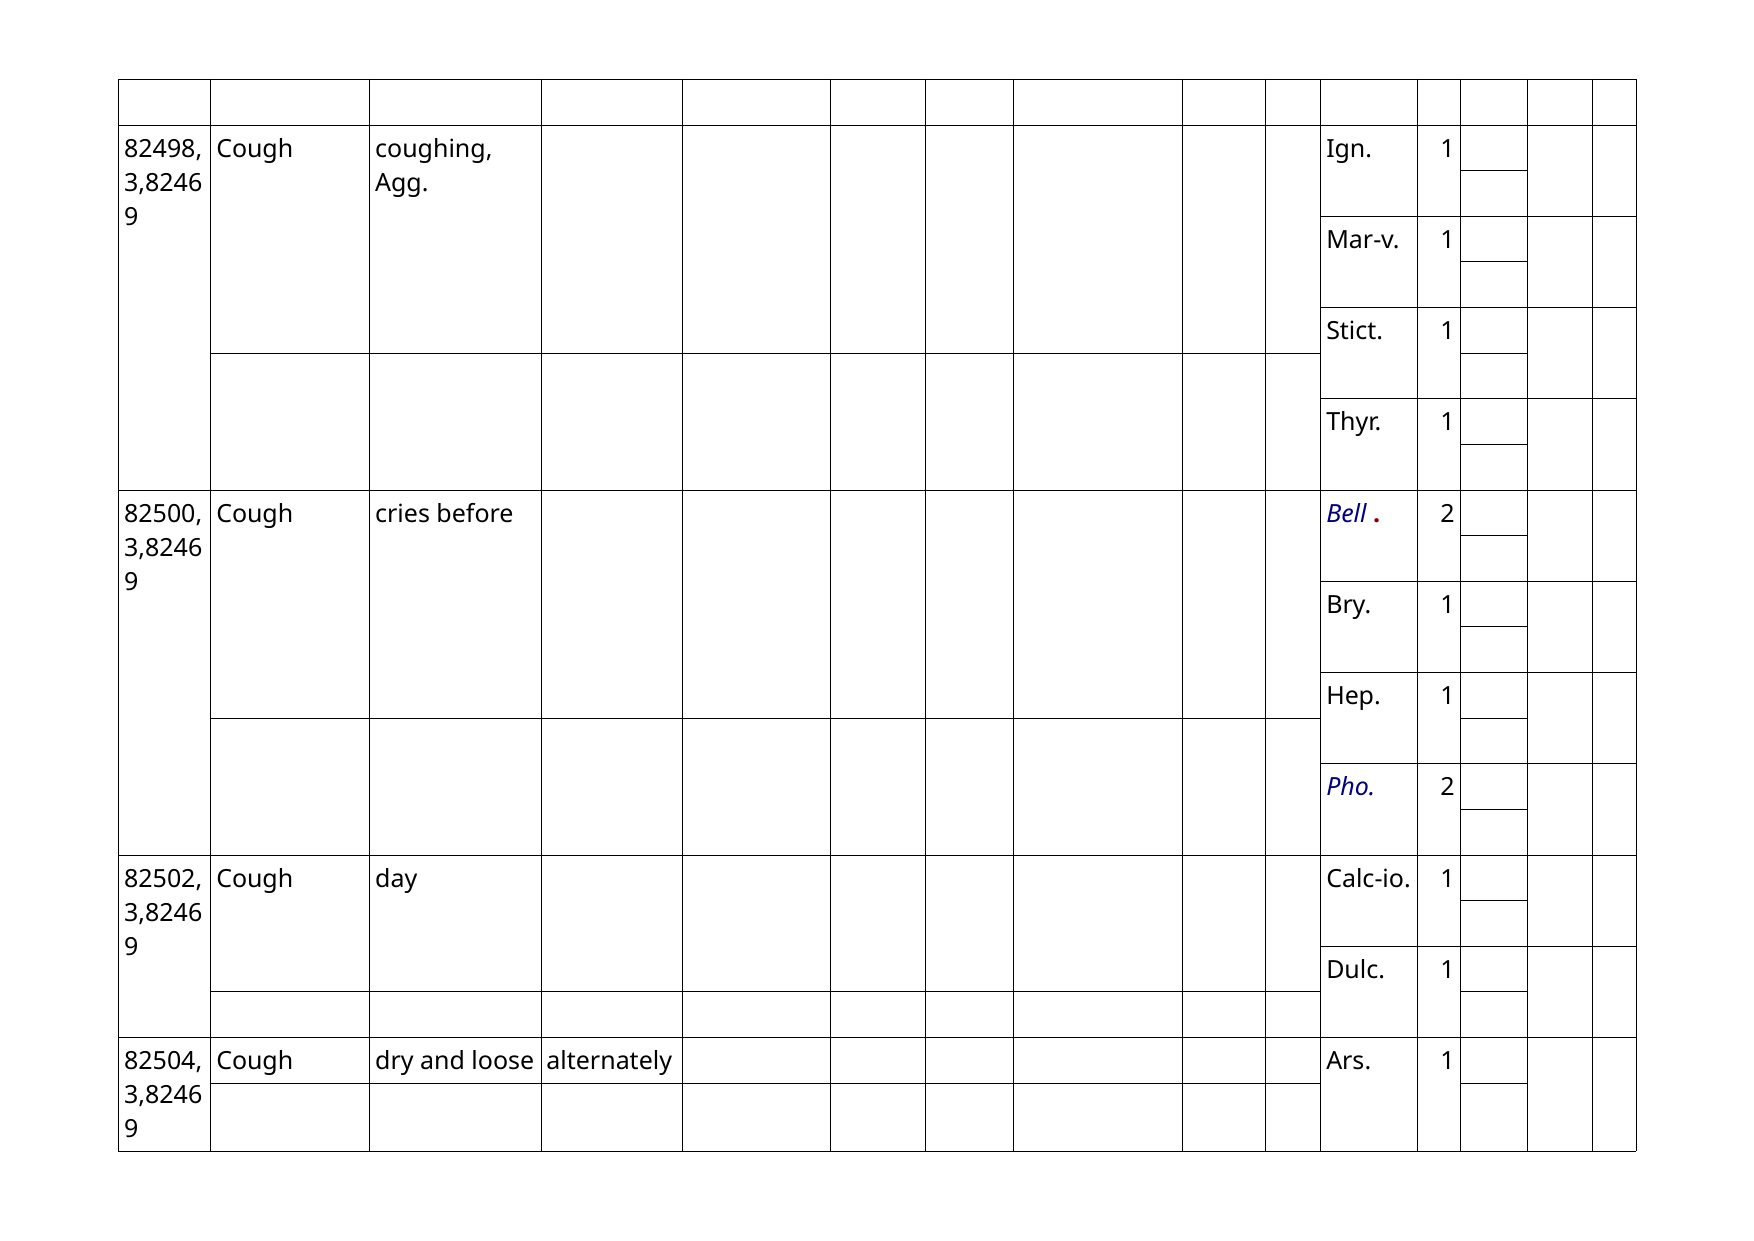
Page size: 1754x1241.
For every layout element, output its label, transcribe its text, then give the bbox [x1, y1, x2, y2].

table_cell 1 [1418, 308, 1460, 398]
table_cell [1461, 262, 1527, 307]
table_cell [1593, 1038, 1636, 1151]
table_cell [1528, 308, 1592, 398]
table_cell [1266, 491, 1320, 718]
table_cell [1461, 171, 1527, 216]
table_cell [1461, 947, 1527, 991]
table_cell 1 [1418, 673, 1460, 763]
table_cell [1593, 856, 1636, 946]
table_cell Stict. [1321, 308, 1417, 398]
table_cell Cough [211, 1038, 369, 1083]
table_cell [1183, 719, 1265, 854]
table_cell [683, 1038, 830, 1083]
table_cell [926, 1084, 1013, 1151]
table_cell 82500,3,82469 [119, 491, 210, 854]
table_cell [1593, 947, 1636, 1037]
table_cell [1528, 126, 1592, 216]
table_cell Bry. [1321, 582, 1417, 672]
table_cell [1014, 491, 1182, 718]
table_cell [831, 126, 925, 353]
table_cell [1593, 308, 1636, 398]
table_cell 82502,3,82469 [119, 856, 210, 1037]
table_cell [1183, 491, 1265, 718]
table_cell [542, 856, 682, 991]
table_cell [683, 856, 830, 991]
table_cell [1014, 80, 1182, 124]
table_cell [1183, 856, 1265, 991]
table_cell [119, 80, 210, 124]
table_cell [211, 354, 369, 489]
table_cell [926, 354, 1013, 489]
table_cell [1528, 399, 1592, 489]
table_cell [1014, 856, 1182, 991]
table_cell [1183, 1038, 1265, 1083]
table_cell [926, 491, 1013, 718]
table_cell [1461, 80, 1527, 124]
table_cell [1266, 354, 1320, 489]
table_cell [1183, 80, 1265, 124]
table_cell [1266, 856, 1320, 991]
table_cell [1528, 764, 1592, 854]
table_cell [1461, 810, 1527, 854]
table_cell [542, 126, 682, 353]
table_cell 2 [1418, 491, 1460, 581]
table_cell [1266, 126, 1320, 353]
table_cell Calc-io. [1321, 856, 1417, 946]
table_cell [1183, 1084, 1265, 1151]
table_cell [211, 992, 369, 1037]
table_cell [542, 992, 682, 1037]
table_cell 2 [1418, 764, 1460, 854]
table_cell [1461, 764, 1527, 809]
table_cell [1528, 80, 1592, 124]
table_cell [370, 992, 541, 1037]
table_cell [1014, 719, 1182, 854]
table_cell [370, 80, 541, 124]
table_cell cries before [370, 491, 541, 718]
table_cell [831, 1084, 925, 1151]
table_cell [1593, 582, 1636, 672]
table_cell [1528, 947, 1592, 1037]
table_cell [683, 354, 830, 489]
table_cell Hep. [1321, 673, 1417, 763]
table_cell [683, 80, 830, 124]
table_cell [1461, 901, 1527, 946]
table_cell [1266, 719, 1320, 854]
table_cell Pho. [1321, 764, 1417, 854]
table_cell [1528, 491, 1592, 581]
table_cell [1266, 992, 1320, 1037]
table_cell [1266, 1038, 1320, 1083]
table_cell [831, 856, 925, 991]
table_cell [926, 719, 1013, 854]
table_cell [211, 719, 369, 854]
table_cell [542, 354, 682, 489]
table_cell [1461, 673, 1527, 718]
table_cell [1461, 308, 1527, 353]
table_cell [1593, 673, 1636, 763]
table_cell [831, 354, 925, 489]
table_cell [1593, 491, 1636, 581]
table_cell [1461, 582, 1527, 626]
table_cell [542, 719, 682, 854]
table_cell [926, 126, 1013, 353]
table_cell [542, 491, 682, 718]
table_cell Bell . [1321, 491, 1417, 581]
table_cell [1528, 582, 1592, 672]
table_cell [926, 80, 1013, 124]
table_cell [683, 491, 830, 718]
table_cell [1266, 1084, 1320, 1151]
table_cell [1461, 1084, 1527, 1151]
table_cell Ign. [1321, 126, 1417, 216]
table_cell [1528, 673, 1592, 763]
table_cell [211, 80, 369, 124]
table_cell Cough [211, 126, 369, 353]
table_cell [1528, 217, 1592, 307]
table_cell [1014, 992, 1182, 1037]
table_cell dry and loose [370, 1038, 541, 1083]
table_cell [1593, 217, 1636, 307]
table_cell coughing, Agg. [370, 126, 541, 353]
table_cell 1 [1418, 856, 1460, 946]
table_cell 1 [1418, 947, 1460, 1037]
table_cell [1014, 1084, 1182, 1151]
table_cell [926, 992, 1013, 1037]
table_cell [1593, 126, 1636, 216]
table_cell [1418, 80, 1460, 124]
table_cell [1461, 399, 1527, 444]
table_cell Cough [211, 491, 369, 718]
table_cell [683, 992, 830, 1037]
table_cell [1461, 1038, 1527, 1083]
table_cell [370, 719, 541, 854]
table_cell [370, 1084, 541, 1151]
table_cell [926, 856, 1013, 991]
table_cell Dulc. [1321, 947, 1417, 1037]
table_cell 1 [1418, 1038, 1460, 1151]
table_cell [1528, 1038, 1592, 1151]
table_cell [542, 1084, 682, 1151]
table_cell day [370, 856, 541, 991]
table_cell [1183, 354, 1265, 489]
table_cell [1014, 126, 1182, 353]
table_cell [683, 126, 830, 353]
table_cell [1266, 80, 1320, 124]
table_cell 1 [1418, 217, 1460, 307]
table_cell [1461, 856, 1527, 900]
table_cell [831, 491, 925, 718]
table_cell [831, 992, 925, 1037]
table_cell [1461, 627, 1527, 672]
table_cell [1461, 491, 1527, 535]
table_cell Ars. [1321, 1038, 1417, 1151]
table_cell [211, 1084, 369, 1151]
table_cell [1014, 1038, 1182, 1083]
table_cell [1461, 217, 1527, 261]
table_cell [831, 1038, 925, 1083]
table_cell [542, 80, 682, 124]
table_cell Cough [211, 856, 369, 991]
table_cell [1593, 80, 1636, 124]
table_cell [1183, 126, 1265, 353]
table_cell Thyr. [1321, 399, 1417, 489]
table_cell [1014, 354, 1182, 489]
table_cell [1461, 354, 1527, 398]
table_cell 1 [1418, 126, 1460, 216]
table_cell 82504,3,82469 [119, 1038, 210, 1151]
table_cell [1461, 536, 1527, 581]
table_cell [1593, 399, 1636, 489]
table_cell [1593, 764, 1636, 854]
table_cell [683, 1084, 830, 1151]
table_cell [1461, 719, 1527, 763]
table_cell Mar-v. [1321, 217, 1417, 307]
table_cell [1183, 992, 1265, 1037]
table_cell [1321, 80, 1417, 124]
table_cell [1461, 445, 1527, 489]
table_cell [683, 719, 830, 854]
table_cell [1528, 856, 1592, 946]
table_cell [831, 80, 925, 124]
table_cell 82498,3,82469 [119, 126, 210, 489]
table_cell [1461, 126, 1527, 170]
table_cell 1 [1418, 399, 1460, 489]
table_cell [831, 719, 925, 854]
table_cell [926, 1038, 1013, 1083]
table_cell alternately [542, 1038, 682, 1083]
table_cell [1461, 992, 1527, 1037]
table_cell 1 [1418, 582, 1460, 672]
table_cell [370, 354, 541, 489]
